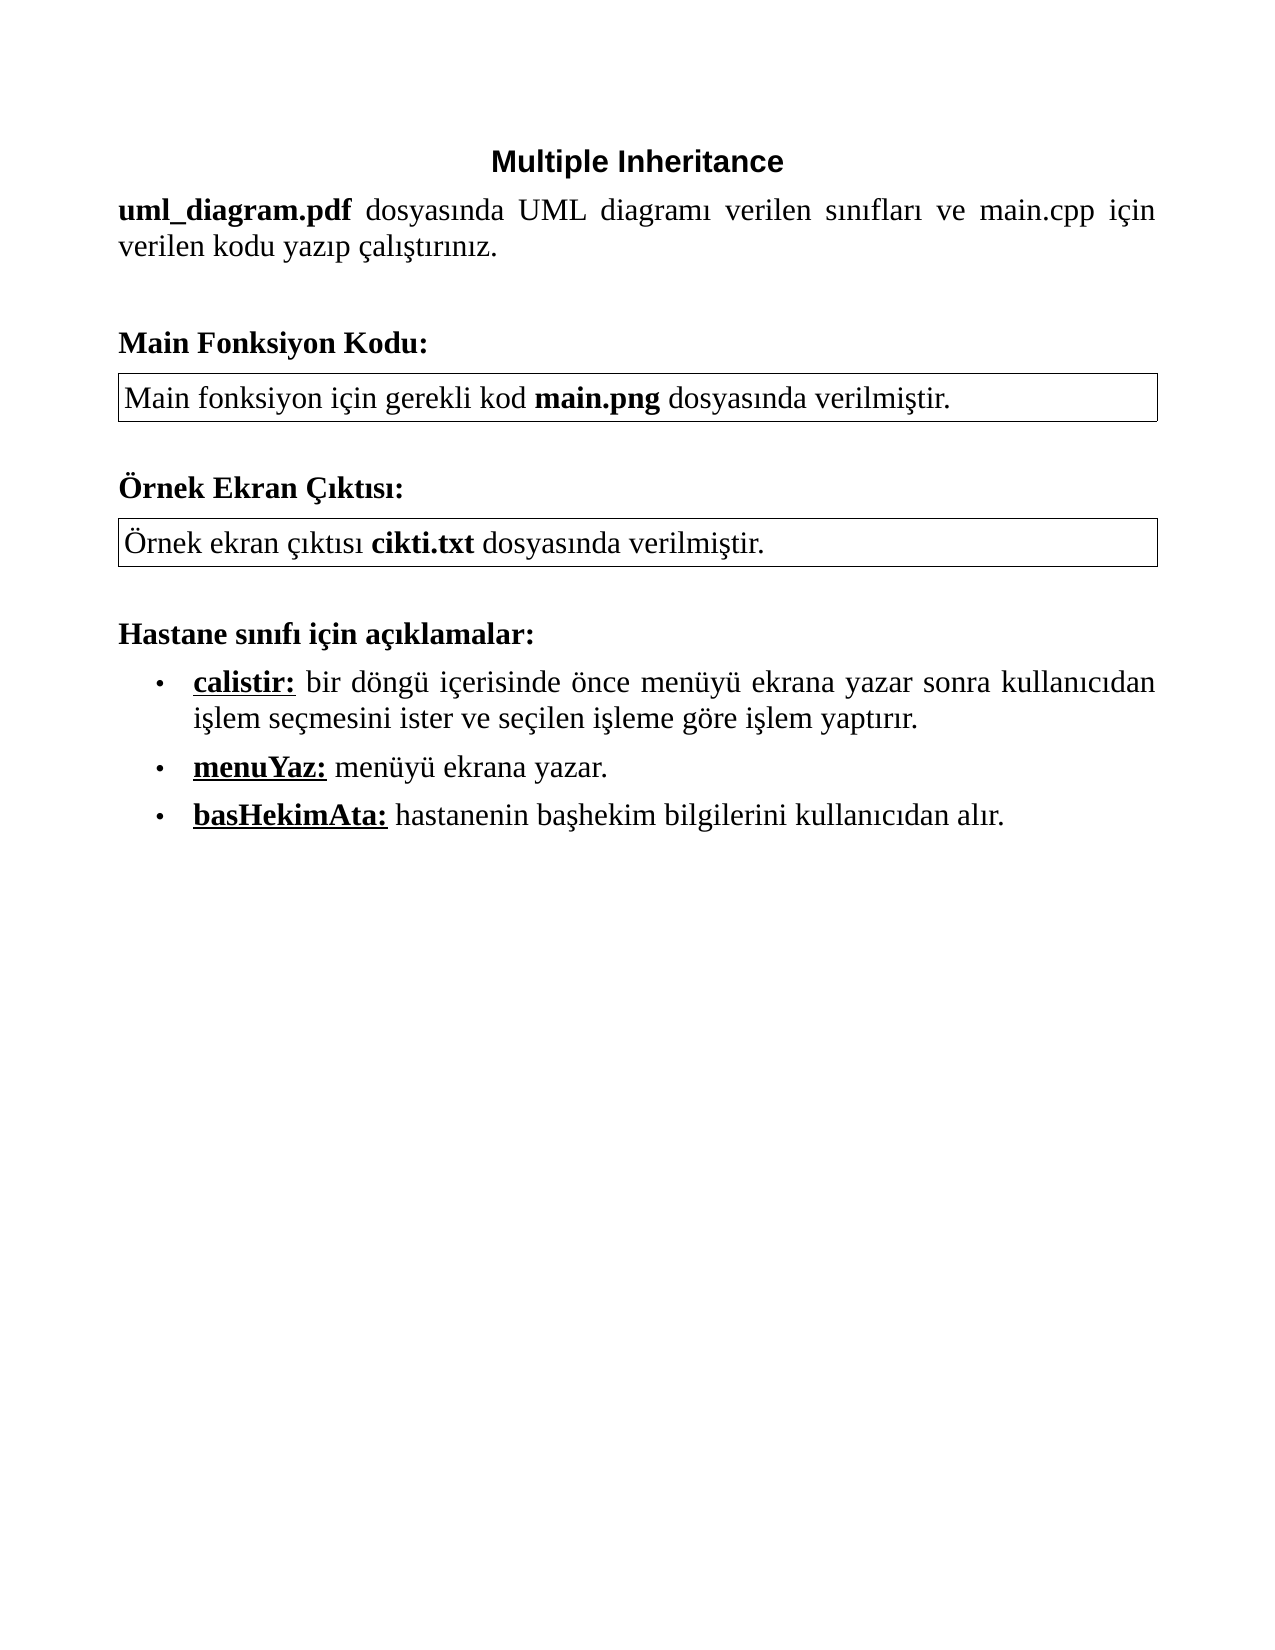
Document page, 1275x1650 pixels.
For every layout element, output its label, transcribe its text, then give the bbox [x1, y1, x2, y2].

text Main Fonksiyon Kodu: [118, 324, 1157, 360]
text Örnek Ekran Çıktısı: [118, 470, 1157, 506]
table_header Main fonksiyon için gerekli kod main.png dosyasında verilmiştir. [119, 374, 1157, 421]
list menuYaz: menüyü ekrana yazar. [156, 748, 1157, 784]
list basHekimAta: hastanenin başhekim bilgilerini kullanıcıdan alır. [156, 796, 1157, 832]
text Multiple Inheritance [118, 143, 1157, 179]
text Hastane sınıfı için açıklamalar: [118, 615, 1157, 651]
text uml_diagram.pdf dosyasında UML diagramı verilen sınıfları ve main.cpp için verilen kodu yazıp çalıştırınız. [118, 192, 1157, 263]
table_header Örnek ekran çıktısı cikti.txt dosyasında verilmiştir. [119, 519, 1157, 566]
list calistir: bir döngü içerisinde önce menüyü ekrana yazar sonra kullanıcıdan işlem seçmesini ister ve seçilen işleme göre işlem yaptırır. [156, 663, 1157, 735]
